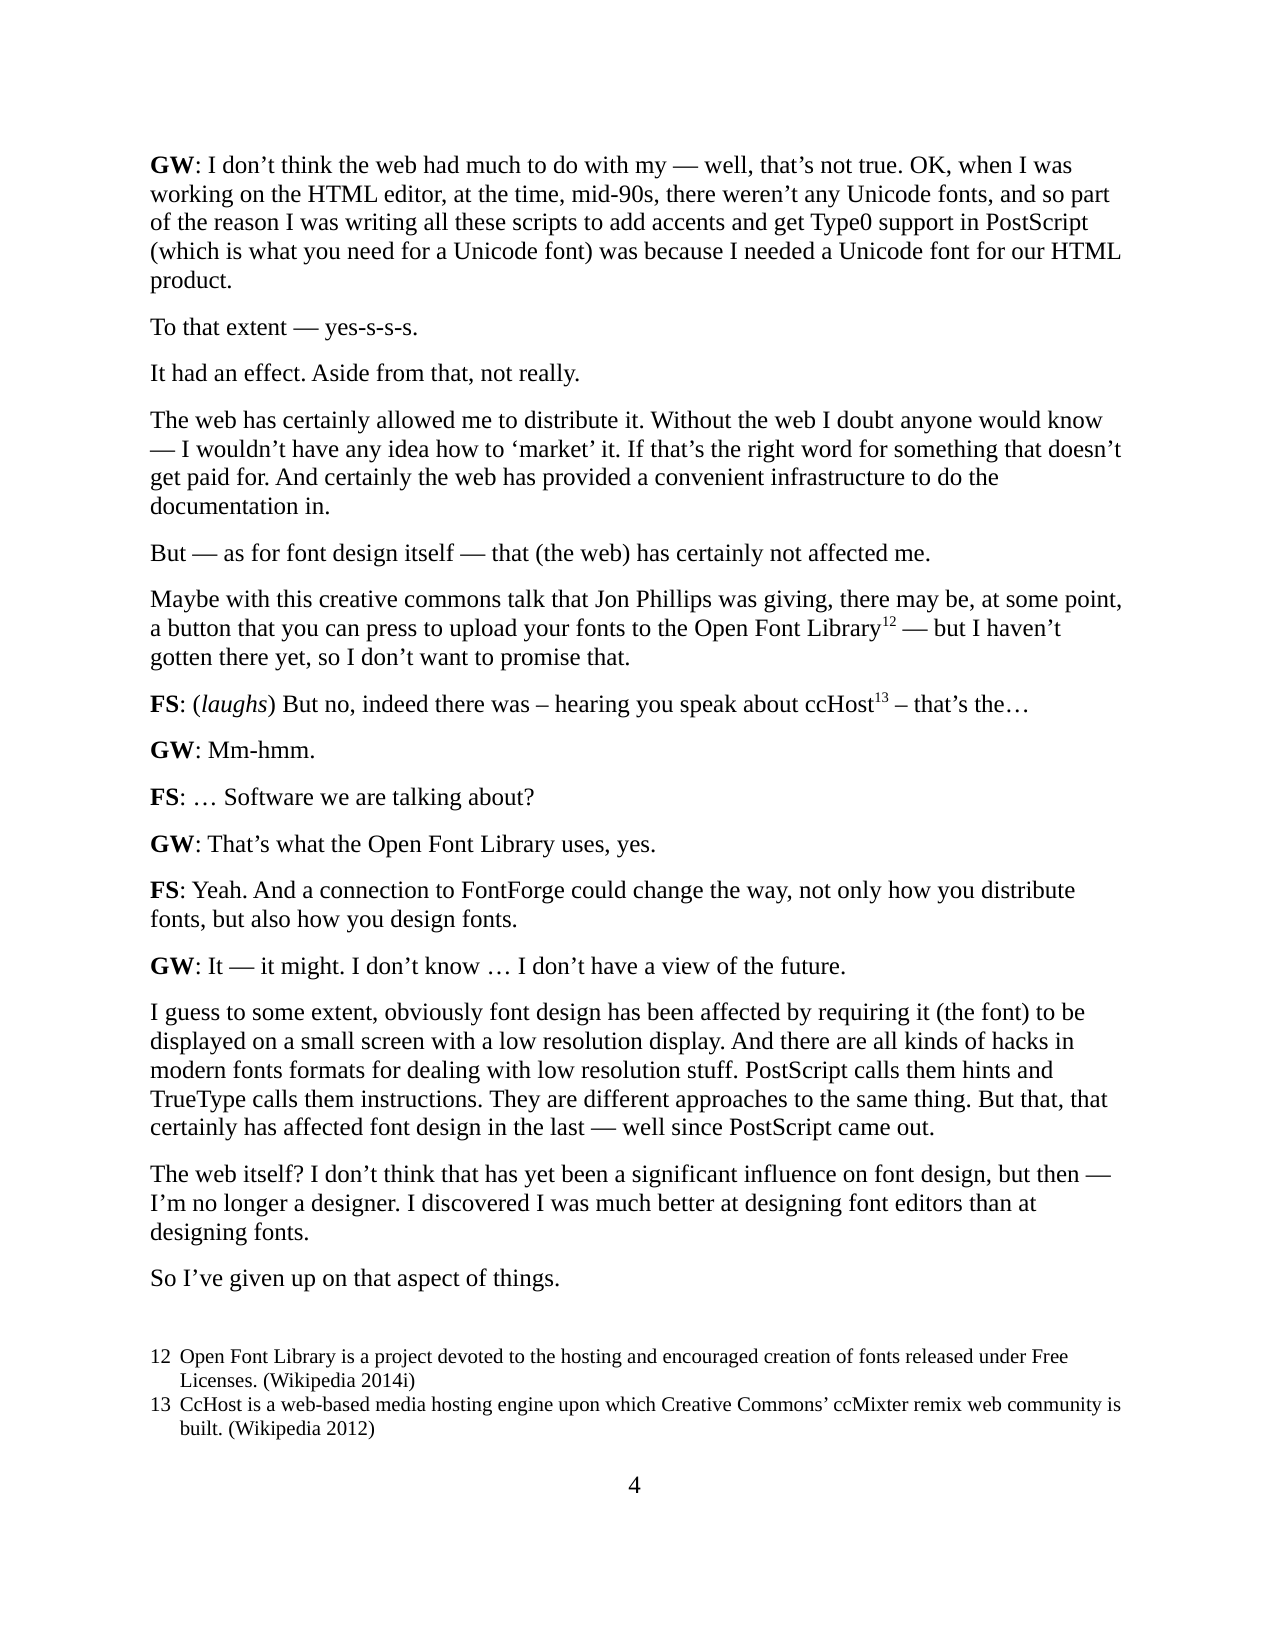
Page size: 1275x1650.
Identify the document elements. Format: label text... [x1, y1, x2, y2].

text Maybe with this creative commons talk that Jon Phillips was giving, there may be, at some point, a button that you can press to upload your fonts to the Open Font Library — but I haven’t gotten there yet, so I don’t want to promise that. [150, 584, 1125, 671]
text FS: Yeah. And a connection to FontForge could change the way, not only how you distribute fonts, but also how you design fonts. [150, 875, 1125, 933]
text FS: … Software we are talking about? [150, 782, 1125, 811]
text CcHost is a web-based media hosting engine upon which Creative Commons’ ccMixter remix web community is built. (Wikipedia 2012) [150, 1392, 1125, 1440]
text To that extent — yes-s-s-s. [150, 312, 1125, 340]
text I guess to some extent, obviously font design has been affected by requiring it (the font) to be displayed on a small screen with a low resolution display. And there are all kinds of hacks in modern fonts formats for dealing with low resolution stuff. PostScript calls them hints and TrueType calls them instructions. They are different approaches to the same thing. But that, that certainly has affected font design in the last — well since PostScript came out. [150, 997, 1125, 1141]
text It had an effect. Aside from that, not really. [150, 358, 1125, 387]
text GW: Mm-hmm. [150, 735, 1125, 764]
text GW: I don’t think the web had much to do with my — well, that’s not true. OK, when I was working on the HTML editor, at the time, mid-90s, there weren’t any Unicode fonts, and so part of the reason I was writing all these scripts to add accents and get Type0 support in PostScript (which is what you need for a Unicode font) was because I needed a Unicode font for our HTML product. [150, 150, 1125, 294]
text But — as for font design itself — that (the web) has certainly not affected me. [150, 538, 1125, 567]
text The web has certainly allowed me to distribute it. Without the web I doubt anyone would know — I wouldn’t have any idea how to ‘market’ it. If that’s the right word for something that doesn’t get paid for. And certainly the web has provided a convenient infrastructure to do the documentation in. [150, 405, 1125, 520]
text So I’ve given up on that aspect of things. [150, 1263, 1125, 1292]
text Open Font Library is a project devoted to the hosting and encouraged creation of fonts released under Free Licenses. (Wikipedia 2014i) [150, 1344, 1125, 1392]
text GW: It — it might. I don’t know … I don’t have a view of the future. [150, 951, 1125, 979]
text The web itself? I don’t think that has yet been a significant influence on font design, but then — I’m no longer a designer. I discovered I was much better at designing font editors than at designing fonts. [150, 1159, 1125, 1245]
text FS: (laughs) But no, indeed there was – hearing you speak about ccHost – that’s the… [150, 689, 1125, 717]
text GW: That’s what the Open Font Library uses, yes. [150, 829, 1125, 857]
